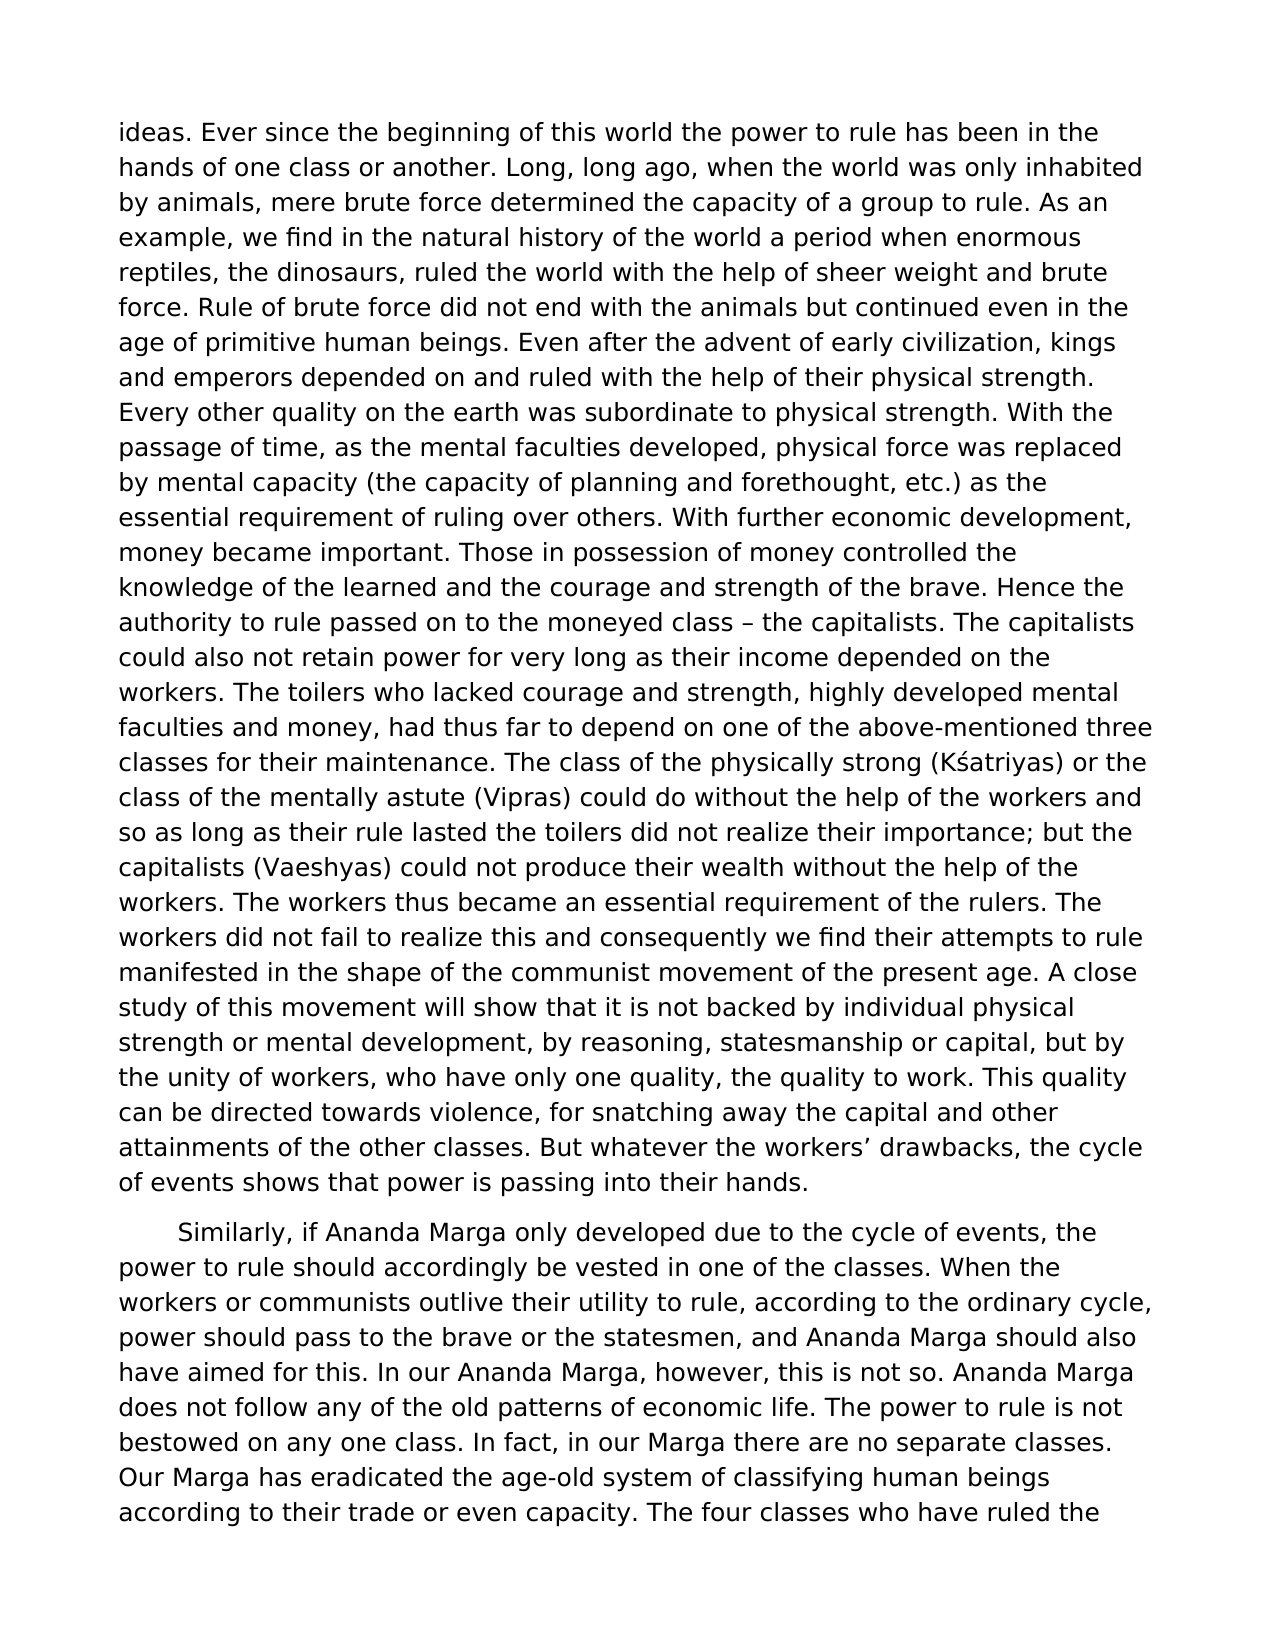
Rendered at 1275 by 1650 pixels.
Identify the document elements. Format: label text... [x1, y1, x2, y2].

text Similarly, if Ananda Marga only developed due to the cycle of events, the power to rule should accordingly be vested in one of the classes. When the workers or communists outlive their utility to rule, according to the ordinary cycle, power should pass to the brave or the statesmen, and Ananda Marga should also have aimed for this. In our Ananda Marga, however, this is not so. Ananda Marga does not follow any of the old patterns of economic life. The power to rule is not bestowed on any one class. In fact, in our Marga there are no separate classes. Our Marga has eradicated the age-old system of classifying human beings according to their trade or even capacity. The four classes who have ruled the [118, 1218, 1157, 1527]
text ideas. Ever since the beginning of this world the power to rule has been in the hands of one class or another. Long, long ago, when the world was only inhabited by animals, mere brute force determined the capacity of a group to rule. As an example, we find in the natural history of the world a period when enormous reptiles, the dinosaurs, ruled the world with the help of sheer weight and brute force. Rule of brute force did not end with the animals but continued even in the age of primitive human beings. Even after the advent of early civilization, kings and emperors depended on and ruled with the help of their physical strength. Every other quality on the earth was subordinate to physical strength. With the passage of time, as the mental faculties developed, physical force was replaced by mental capacity (the capacity of planning and forethought, etc.) as the essential requirement of ruling over others. With further economic development, money became important. Those in possession of money controlled the knowledge of the learned and the courage and strength of the brave. Hence the authority to rule passed on to the moneyed class – the capitalists. The capitalists could also not retain power for very long as their income depended on the workers. The toilers who lacked courage and strength, highly developed mental faculties and money, had thus far to depend on one of the above-mentioned three classes for their maintenance. The class of the physically strong (Kśatriyas) or the class of the mentally astute (Vipras) could do without the help of the workers and so as long as their rule lasted the toilers did not realize their importance; but the capitalists (Vaeshyas) could not produce their wealth without the help of the workers. The workers thus became an essential requirement of the rulers. The workers did not fail to realize this and consequently we find their attempts to rule manifested in the shape of the communist movement of the present age. A close study of this movement will show that it is not backed by individual physical strength or mental development, by reasoning, statesmanship or capital, but by the unity of workers, who have only one quality, the quality to work. This quality can be directed towards violence, for snatching away the capital and other attainments of the other classes. But whatever the workers’ drawbacks, the cycle of events shows that power is passing into their hands. [118, 118, 1157, 1197]
